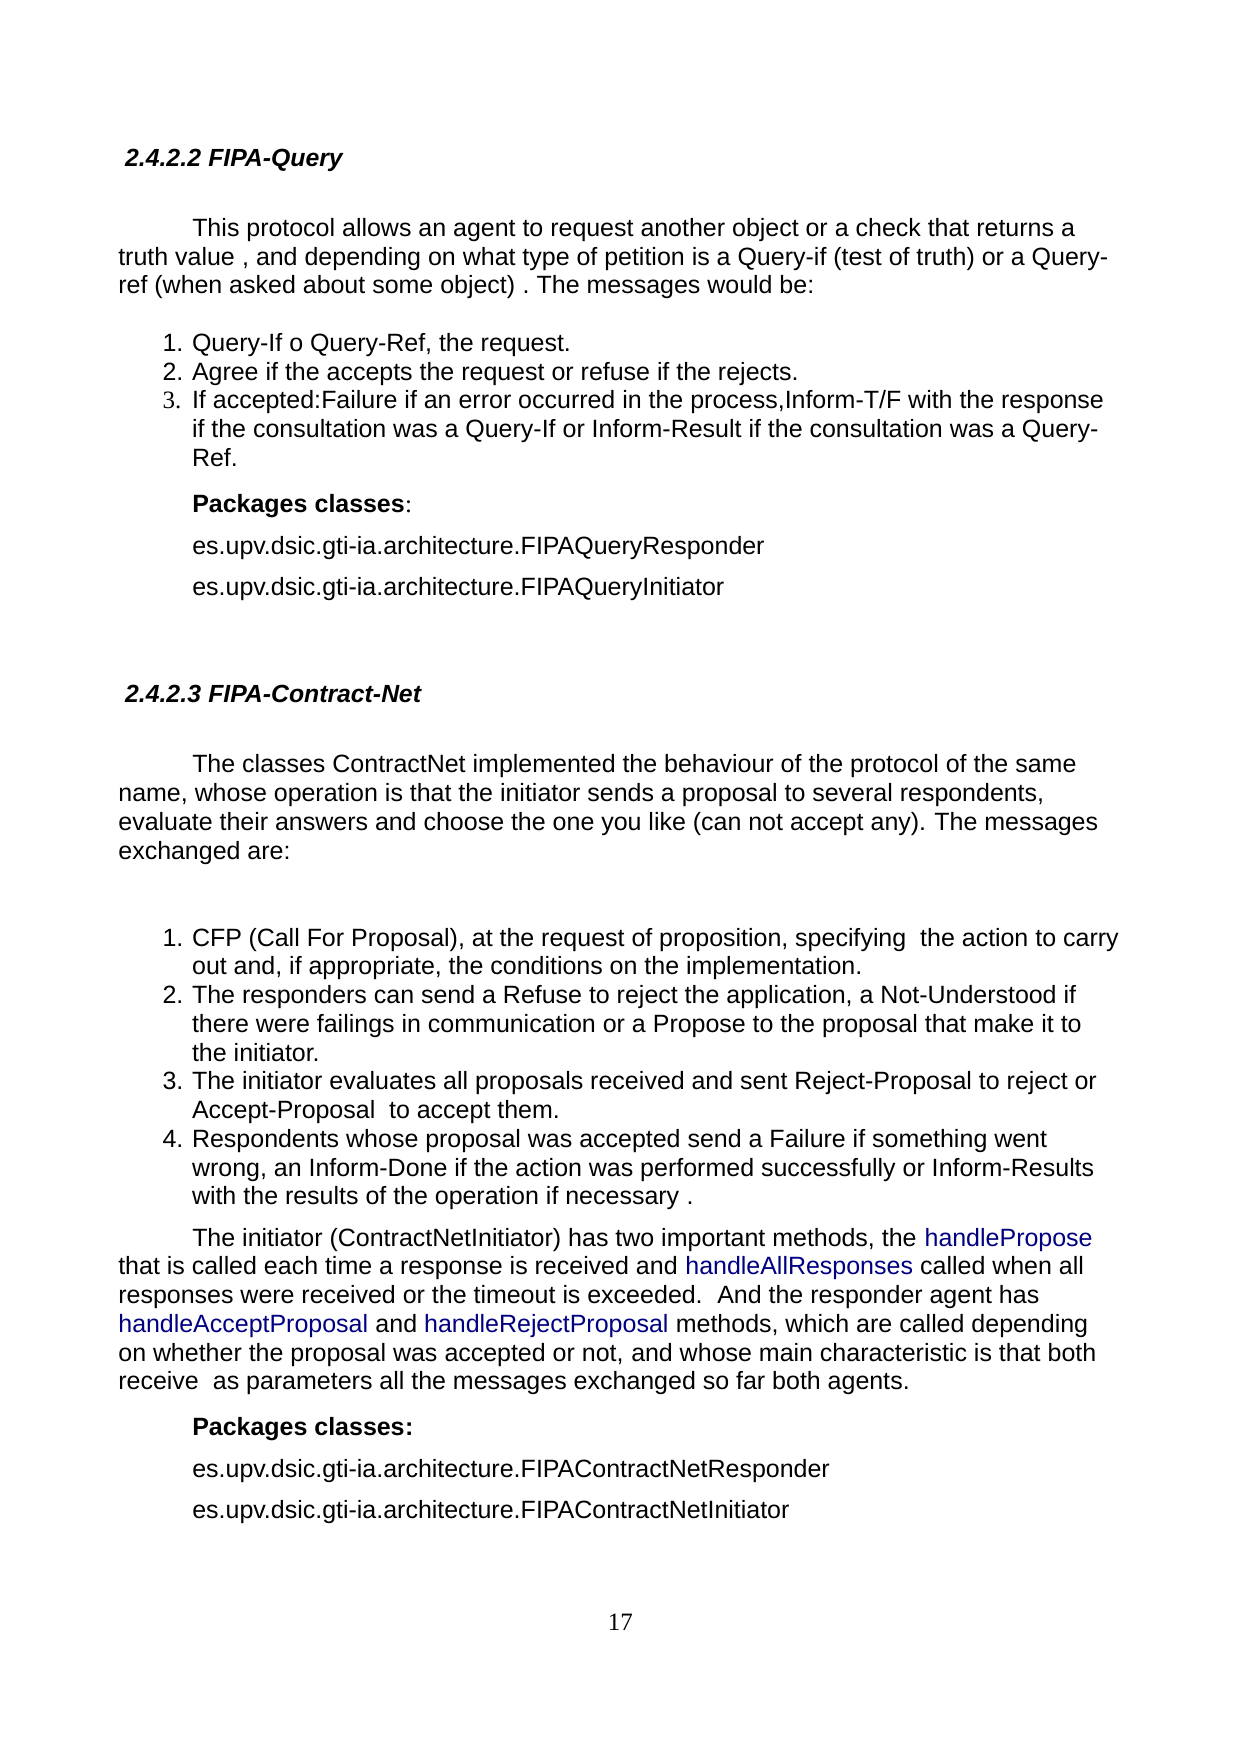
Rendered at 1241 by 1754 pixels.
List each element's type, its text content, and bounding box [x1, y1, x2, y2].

list Respondents whose proposal was accepted send a Failure if something went wrong, an Inform-Done if the action was performed successfully or Inform-Results with the results of the operation if necessary . [162, 1124, 1122, 1210]
list The responders can send a Refuse to reject the application, a Not-Understood if there were failings in communication or a Propose to the proposal that make it to the initiator. [162, 980, 1122, 1066]
list If accepted:Failure if an error occurred in the process,Inform-T/F with the response if the consultation was a Query-If or Inform-Result if the consultation was a Query-Ref. [162, 385, 1122, 472]
text es.upv.dsic.gti-ia.architecture.FIPAQueryResponder [118, 531, 1122, 559]
text es.upv.dsic.gti-ia.architecture.FIPAQueryInitiator [118, 572, 1122, 601]
subtitle FIPA-Query [118, 143, 1122, 172]
list CFP (Call For Proposal), at the request of proposition, specifying the action to carry out and, if appropriate, the conditions on the implementation. [162, 923, 1122, 980]
text The classes ContractNet implemented the behaviour of the protocol of the same name, whose operation is that the initiator sends a proposal to several respondents, evaluate their answers and choose the one you like (can not accept any). The messages exchanged are: [118, 749, 1122, 893]
text Packages classes: [118, 484, 1122, 518]
text Packages classes: [118, 1408, 1122, 1442]
text The initiator (ContractNetInitiator) has two important methods, the handlePropose that is called each time a response is received and handleAllResponses called when all responses were received or the timeout is exceeded. And the responder agent has handleAcceptProposal and handleRejectProposal methods, which are called depending on whether the proposal was accepted or not, and whose main characteristic is that both receive as parameters all the messages exchanged so far both agents. [118, 1223, 1122, 1395]
text This protocol allows an agent to request another object or a check that returns a truth value , and depending on what type of petition is a Query-if (test of truth) or a Query-ref (when asked about some object) . The messages would be: [118, 213, 1122, 299]
subtitle FIPA-Contract-Net [118, 679, 1122, 708]
text es.upv.dsic.gti-ia.architecture.FIPAContractNetInitiator [118, 1495, 1122, 1524]
list Agree if the accepts the request or refuse if the rejects. [162, 357, 1122, 385]
text es.upv.dsic.gti-ia.architecture.FIPAContractNetResponder [118, 1454, 1122, 1483]
list Query-If o Query-Ref, the request. [162, 328, 1122, 357]
list The initiator evaluates all proposals received and sent Reject-Proposal to reject or Accept-Proposal to accept them. [162, 1066, 1122, 1124]
